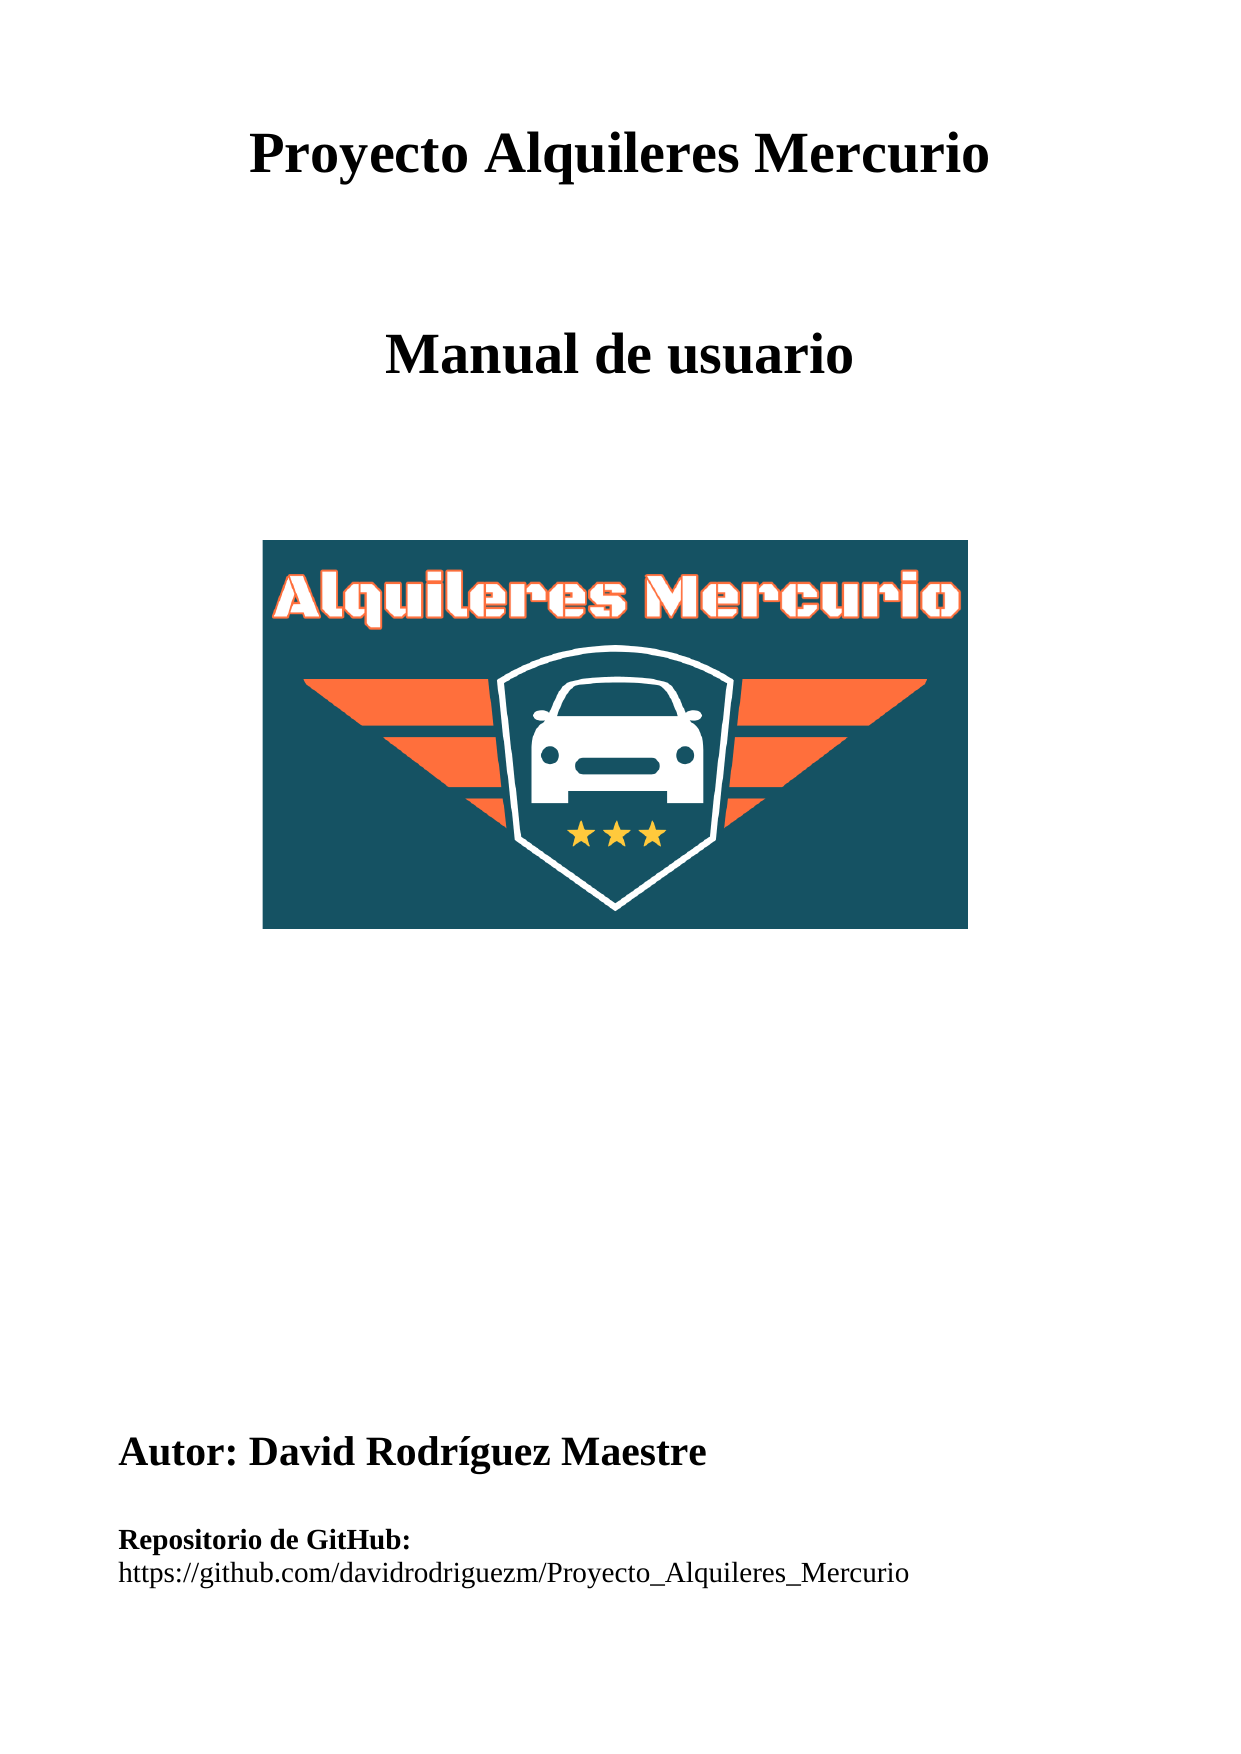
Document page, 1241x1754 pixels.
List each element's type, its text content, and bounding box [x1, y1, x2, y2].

text Manual de usuario [118, 319, 1122, 386]
text Proyecto Alquileres Mercurio [118, 118, 1122, 185]
text Repositorio de GitHub: https://github.com/davidrodriguezm/Proyecto_Alquileres_Mercurio [118, 1522, 1122, 1589]
picture [262, 540, 968, 929]
text Autor: David Rodríguez Maestre [118, 1426, 1122, 1474]
